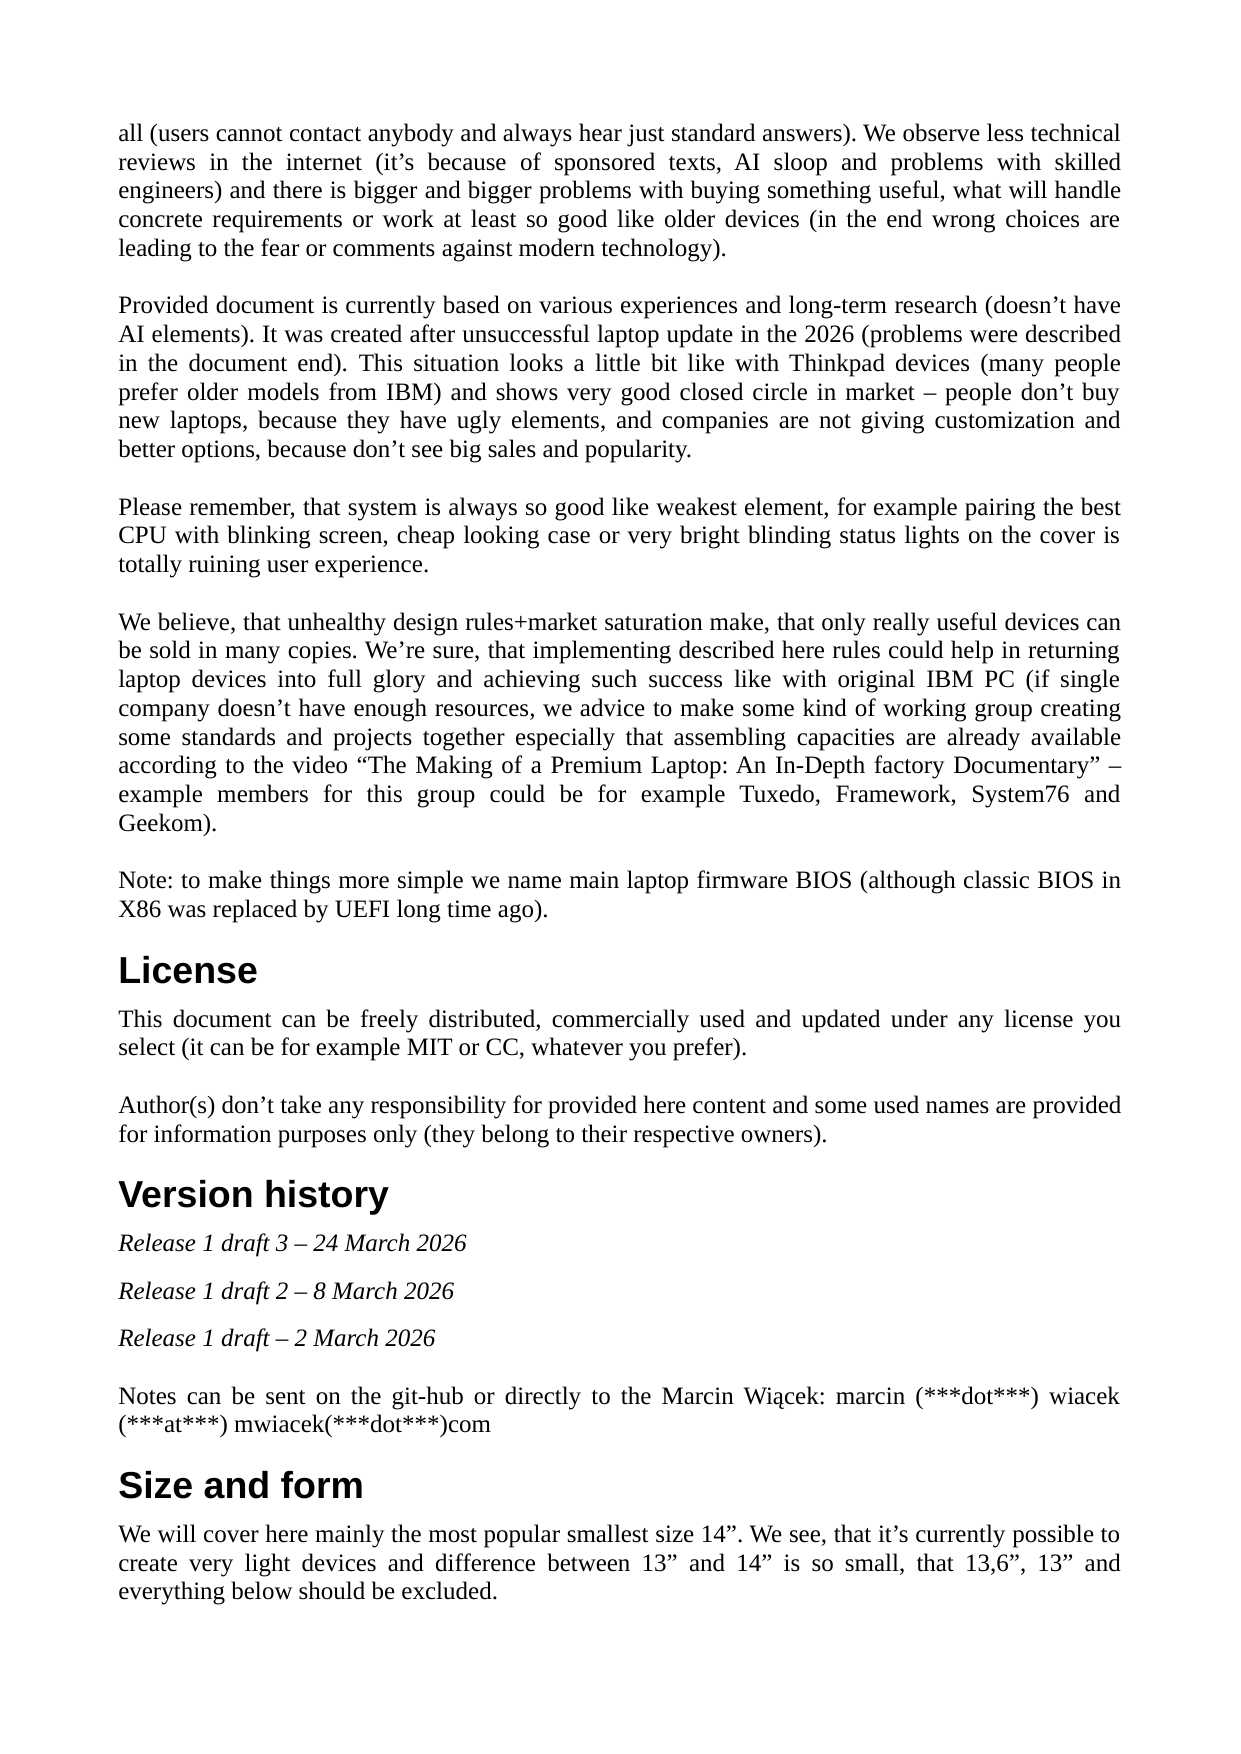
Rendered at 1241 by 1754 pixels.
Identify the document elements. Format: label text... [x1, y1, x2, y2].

text Provided document is currently based on various experiences and long-term research (doesn’t have AI elements). It was created after unsuccessful laptop update in the 2026 (problems were described in the document end). This situation looks a little bit like with Thinkpad devices (many people prefer older models from IBM) and shows very good closed circle in market – people don’t buy new laptops, because they have ugly elements, and companies are not giving customization and better options, because don’t see big sales and popularity. [118, 291, 1122, 463]
text This document can be freely distributed, commercially used and updated under any license you select (it can be for example MIT or CC, whatever you prefer). [118, 1004, 1122, 1061]
text Release 1 draft – 2 March 2026 [118, 1323, 1122, 1352]
text Release 1 draft 3 – 24 March 2026 [118, 1228, 1122, 1257]
text Author(s) don’t take any responsibility for provided here content and some used names are provided for information purposes only (they belong to their respective owners). [118, 1090, 1122, 1147]
subtitle Size and form [118, 1463, 1122, 1506]
text Please remember, that system is always so good like weakest element, for example pairing the best CPU with blinking screen, cheap looking case or very bright blinding status lights on the cover is totally ruining user experience. [118, 492, 1122, 578]
text all (users cannot contact anybody and always hear just standard answers). We observe less technical reviews in the internet (it’s because of sponsored texts, AI sloop and problems with skilled engineers) and there is bigger and bigger problems with buying something useful, what will handle concrete requirements or work at least so good like older devices (in the end wrong choices are leading to the fear or comments against modern technology). [118, 118, 1122, 262]
text Note: to make things more simple we name main laptop firmware BIOS (although classic BIOS in X86 was replaced by UEFI long time ago). [118, 866, 1122, 923]
text We believe, that unhealthy design rules+market saturation make, that only really useful devices can be sold in many copies. We’re sure, that implementing described here rules could help in returning laptop devices into full glory and achieving such success like with original IBM PC (if single company doesn’t have enough resources, we advice to make some kind of working group creating some standards and projects together especially that assembling capacities are already available according to the video “The Making of a Premium Laptop: An In-Depth factory Documentary” – example members for this group could be for example Tuxedo, Framework, System76 and Geekom). [118, 607, 1122, 837]
text We will cover here mainly the most popular smallest size 14”. We see, that it’s currently possible to create very light devices and difference between 13” and 14” is so small, that 13,6”, 13” and everything below should be excluded. [118, 1519, 1122, 1605]
subtitle Version history [118, 1172, 1122, 1216]
subtitle License [118, 948, 1122, 991]
text Notes can be sent on the git-hub or directly to the Marcin Wiącek: marcin (***dot***) wiacek (***at***) mwiacek(***dot***)com [118, 1381, 1122, 1438]
text Release 1 draft 2 – 8 March 2026 [118, 1276, 1122, 1304]
